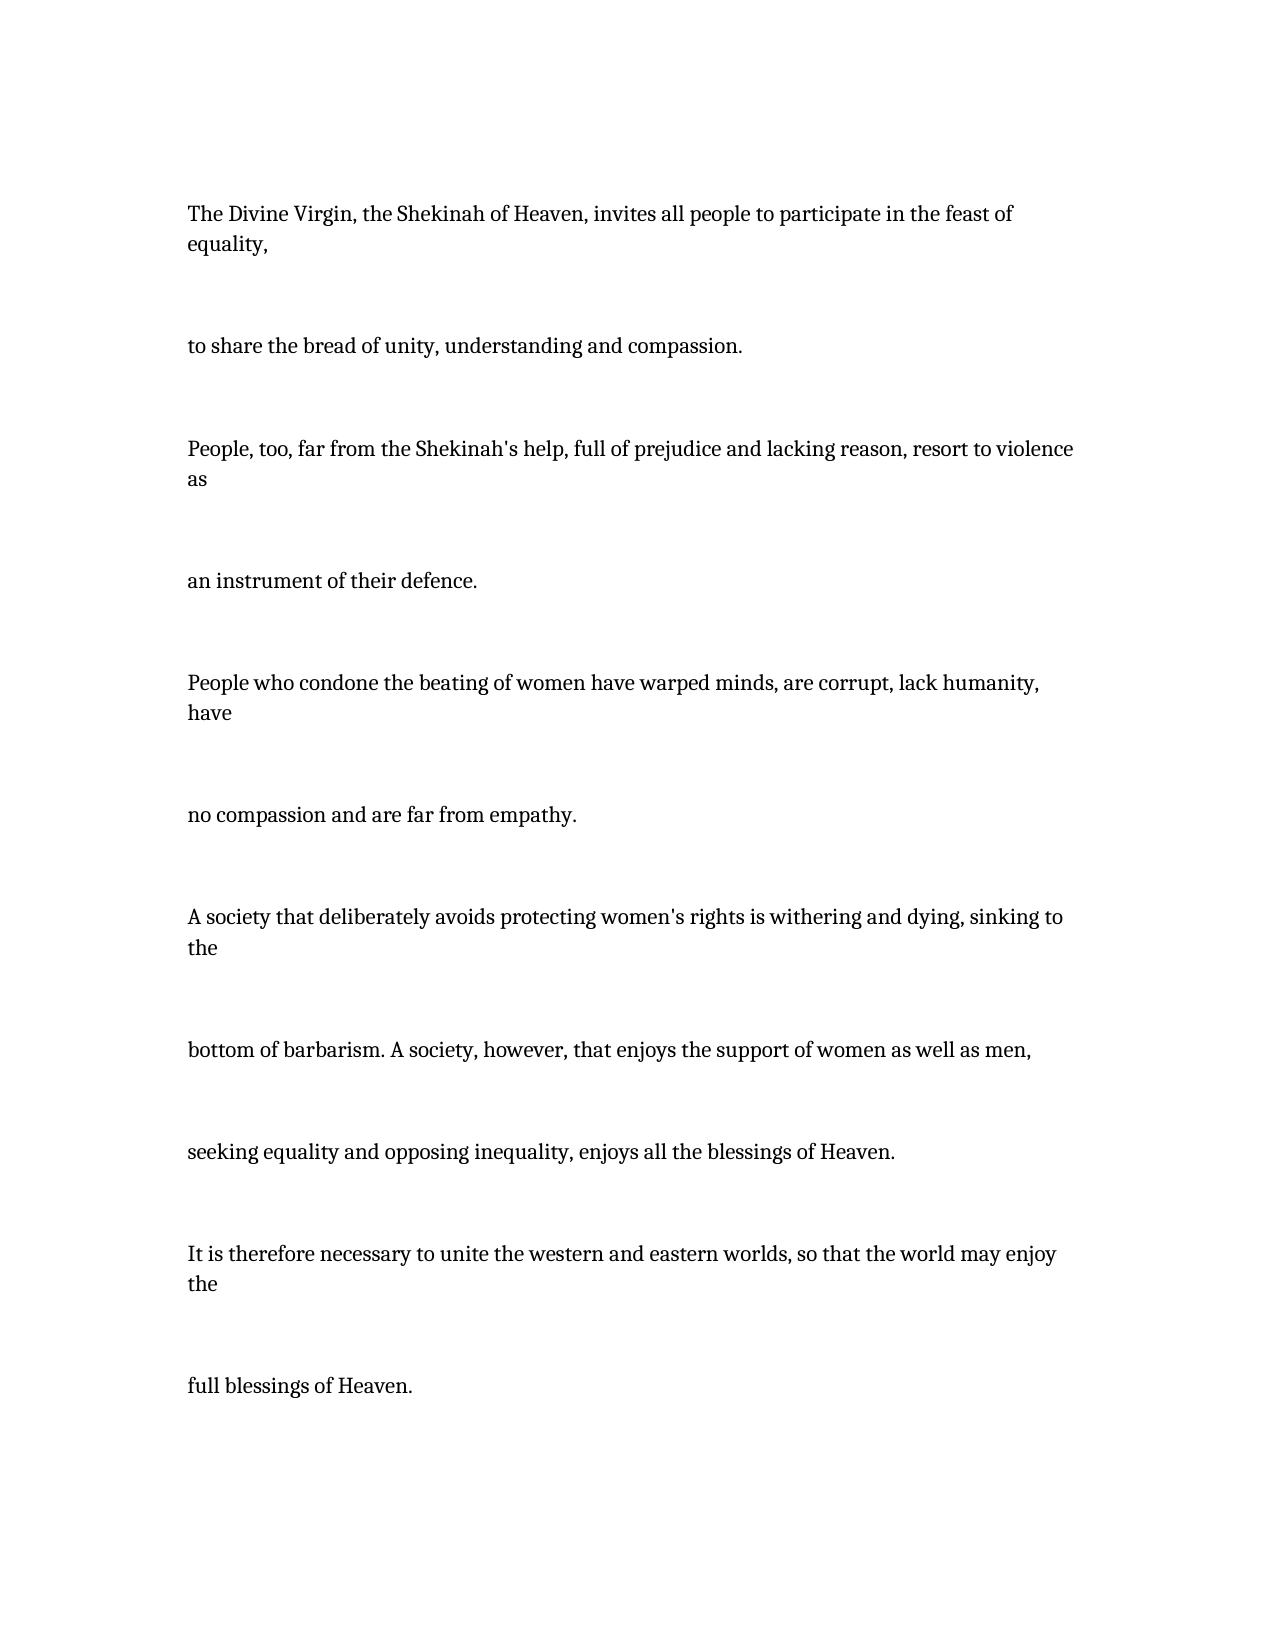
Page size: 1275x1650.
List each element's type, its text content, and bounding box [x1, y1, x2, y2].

text People who condone the beating of women have warped minds, are corrupt, lack humanity, have [187, 670, 1087, 726]
text It is therefore necessary to unite the western and eastern worlds, so that the world may enjoy the [187, 1241, 1087, 1297]
text to share the bread of unity, understanding and compassion. [187, 333, 1087, 360]
text A society that deliberately avoids protecting women's rights is withering and dying, sinking to the [187, 904, 1087, 961]
text full blessings of Heaven. [187, 1373, 1087, 1399]
text People, too, far from the Shekinah's help, full of prejudice and lacking reason, resort to violence as [187, 435, 1087, 492]
text an instrument of their defence. [187, 568, 1087, 594]
text seeking equality and opposing inequality, enjoys all the blessings of Heaven. [187, 1138, 1087, 1165]
text bottom of barbarism. A society, however, that enjoys the support of women as well as men, [187, 1036, 1087, 1063]
text The Divine Virgin, the Shekinah of Heaven, invites all people to participate in the feast of equality, [187, 201, 1087, 258]
text no compassion and are far from empathy. [187, 802, 1087, 828]
